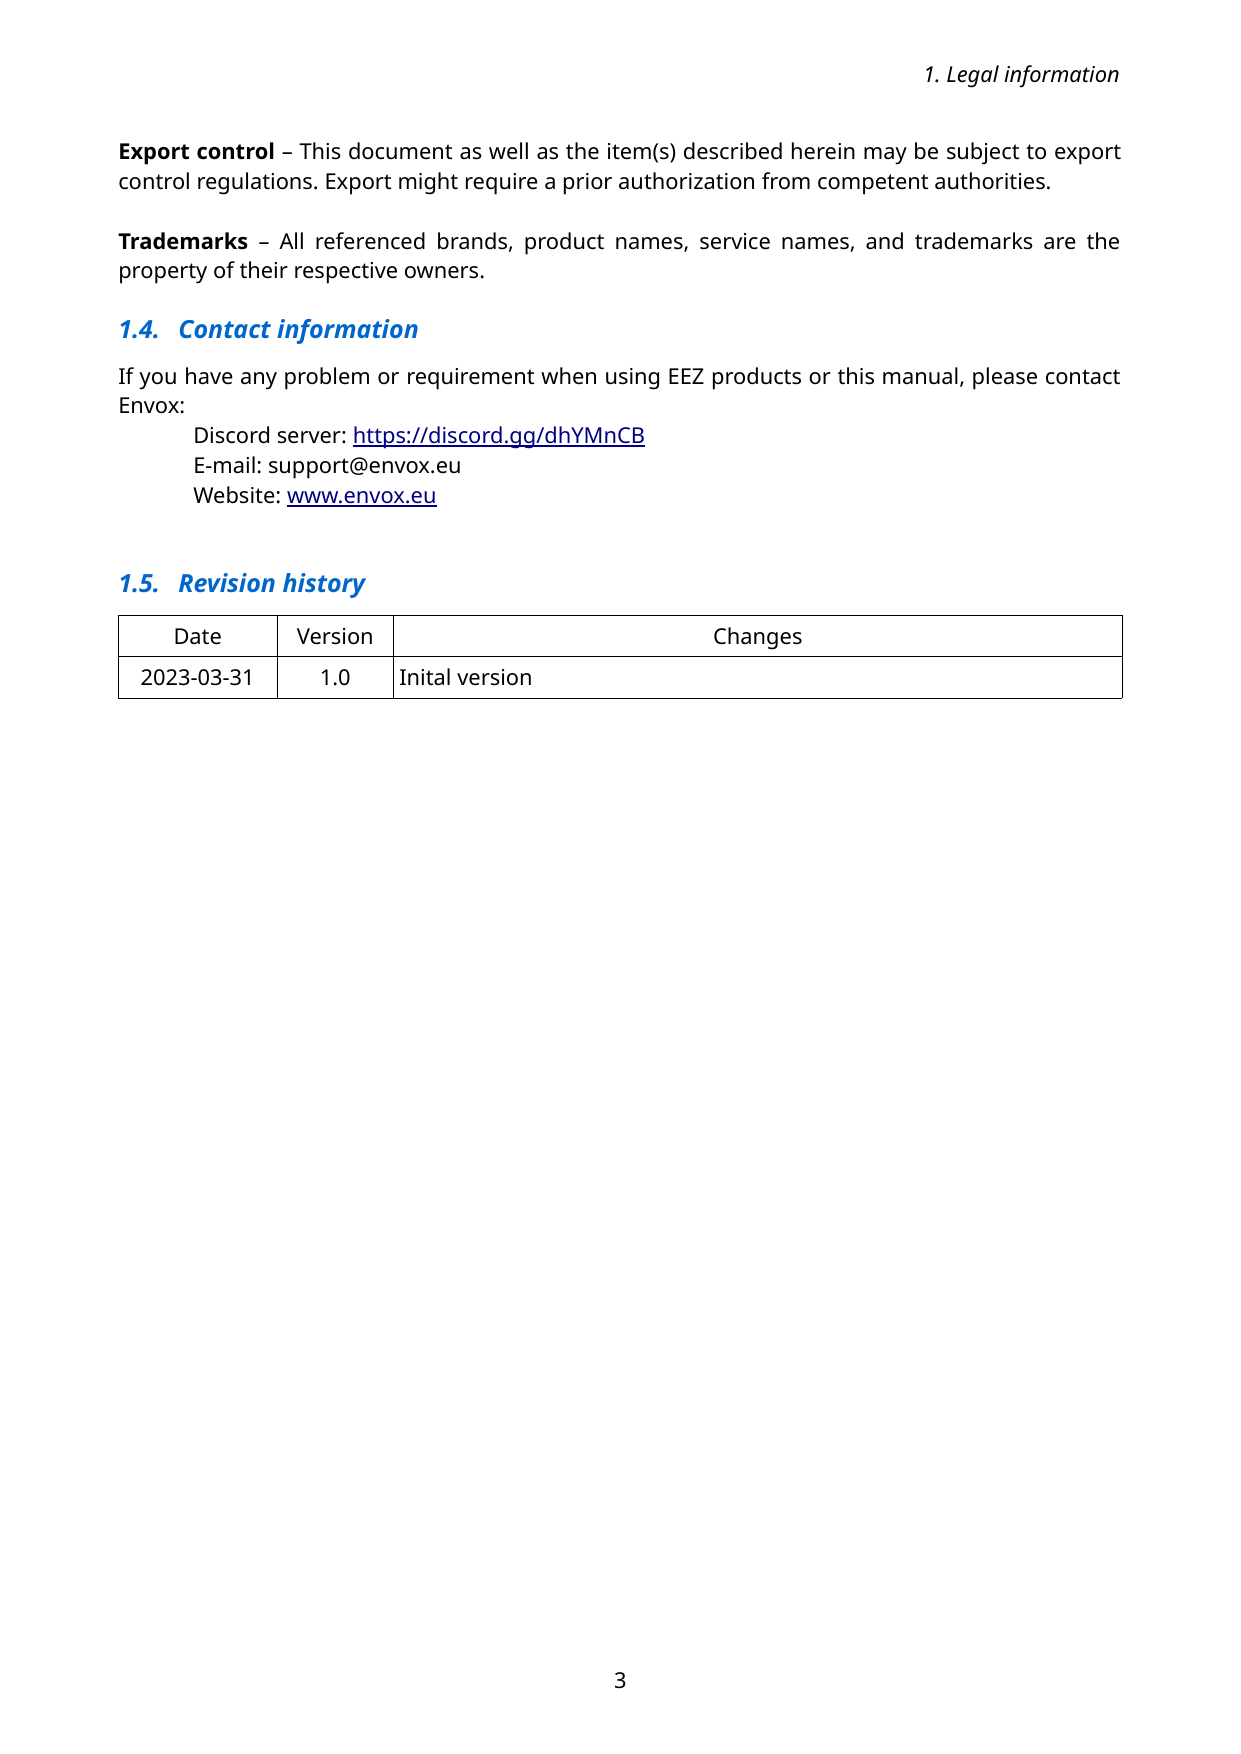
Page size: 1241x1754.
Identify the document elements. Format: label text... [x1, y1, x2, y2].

table_header Date [119, 616, 277, 656]
table_header Changes [394, 616, 1122, 656]
table_cell 1.0 [278, 657, 393, 698]
table_cell 2023-03-31 [119, 657, 277, 698]
text E-mail: support@envox.eu [193, 450, 1122, 480]
text Discord server: https://discord.gg/dhYMnCB [193, 420, 1122, 450]
text Trademarks – All referenced brands, product names, service names, and trademarks are the property of their respective owners. [118, 226, 1122, 285]
text If you have any problem or requirement when using EEZ products or this manual, please contact Envox: [118, 361, 1122, 420]
subtitle Revision history [118, 566, 1122, 600]
text Export control – This document as well as the item(s) described herein may be subject to export control regulations. Export might require a prior authorization from competent authorities. [118, 136, 1122, 196]
subtitle Contact information [118, 312, 1122, 346]
table_header Version [278, 616, 393, 656]
table_cell Inital version [394, 657, 1122, 698]
text Website: www.envox.eu [193, 480, 1122, 510]
